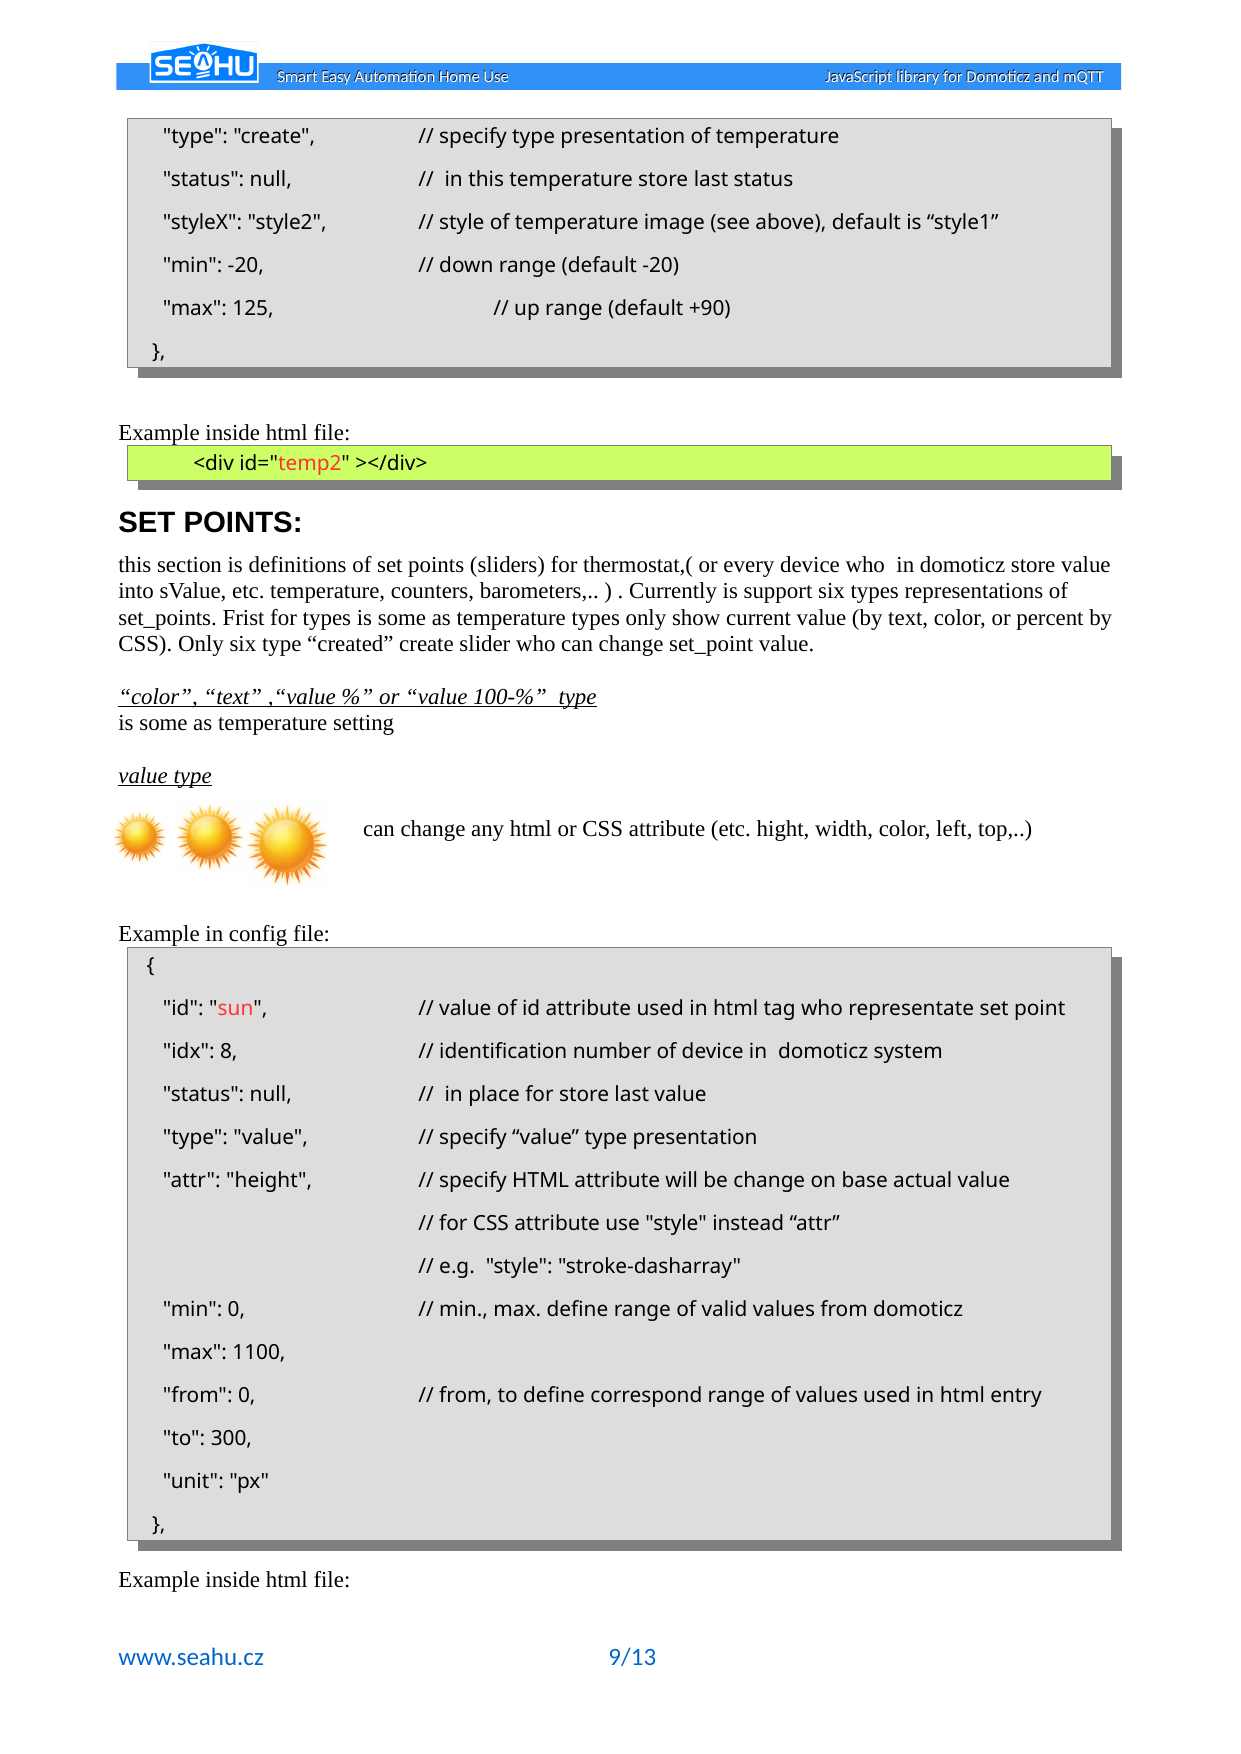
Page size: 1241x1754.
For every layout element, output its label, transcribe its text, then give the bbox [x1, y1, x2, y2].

text // e.g. "style": "stroke-dasharray" [128, 1248, 1111, 1279]
text "from": 0, // from, to define correspond range of values used in html entry [128, 1377, 1111, 1408]
text Example inside html file: [118, 419, 1122, 445]
text }, [128, 333, 1111, 367]
text "type": "create", // specify type presentation of temperature [128, 119, 1111, 149]
text "id": "sun", // value of id attribute used in html tag who representate set point [128, 989, 1111, 1021]
text "to": 300, [128, 1420, 1111, 1451]
text "idx": 8, // identification number of device in domoticz system [128, 1033, 1111, 1064]
text Example in config file: [118, 920, 1122, 947]
text <div id="temp2" ></div> [128, 446, 1111, 480]
text "type": "value", // specify “value” type presentation [128, 1119, 1111, 1150]
text "min": 0, // min., max. define range of valid values from domoticz [128, 1291, 1111, 1322]
text }, [128, 1506, 1111, 1540]
text { [128, 948, 1111, 978]
text value type [118, 762, 1122, 788]
subtitle SET POINTS: [118, 505, 1122, 539]
text “color”, “text” ,“value %” or “value 100-%” type [118, 683, 1122, 709]
picture [174, 802, 330, 888]
text "styleX": "style2", // style of temperature image (see above), default is “style1” [128, 204, 1111, 235]
text "max": 125, // up range (default +90) [128, 290, 1111, 321]
text // for CSS attribute use "style" instead “attr” [128, 1205, 1111, 1236]
picture [149, 41, 259, 83]
text Example inside html file: [118, 1566, 1122, 1592]
picture [112, 810, 167, 864]
text "status": null, // in this temperature store last status [128, 161, 1111, 192]
text "attr": "height", // specify HTML attribute will be change on base actual value [128, 1162, 1111, 1193]
text "unit": "px" [128, 1463, 1111, 1494]
text is some as temperature setting [118, 709, 1122, 736]
text "max": 1100, [128, 1334, 1111, 1365]
text this section is definitions of set points (sliders) for thermostat,( or every device who in domoticz store value into sValue, etc. temperature, counters, barometers,.. ) . Currently is support six types representations of set_points. Frist for types is some as temperature types only show current value (by text, color, or percent by CSS). Only six type “created” create slider who can change set_point value. [118, 551, 1122, 657]
text "status": null, // in place for store last value [128, 1076, 1111, 1107]
text "min": -20, // down range (default -20) [128, 247, 1111, 278]
text can change any html or CSS attribute (etc. hight, width, color, left, top,..) [351, 815, 1122, 841]
